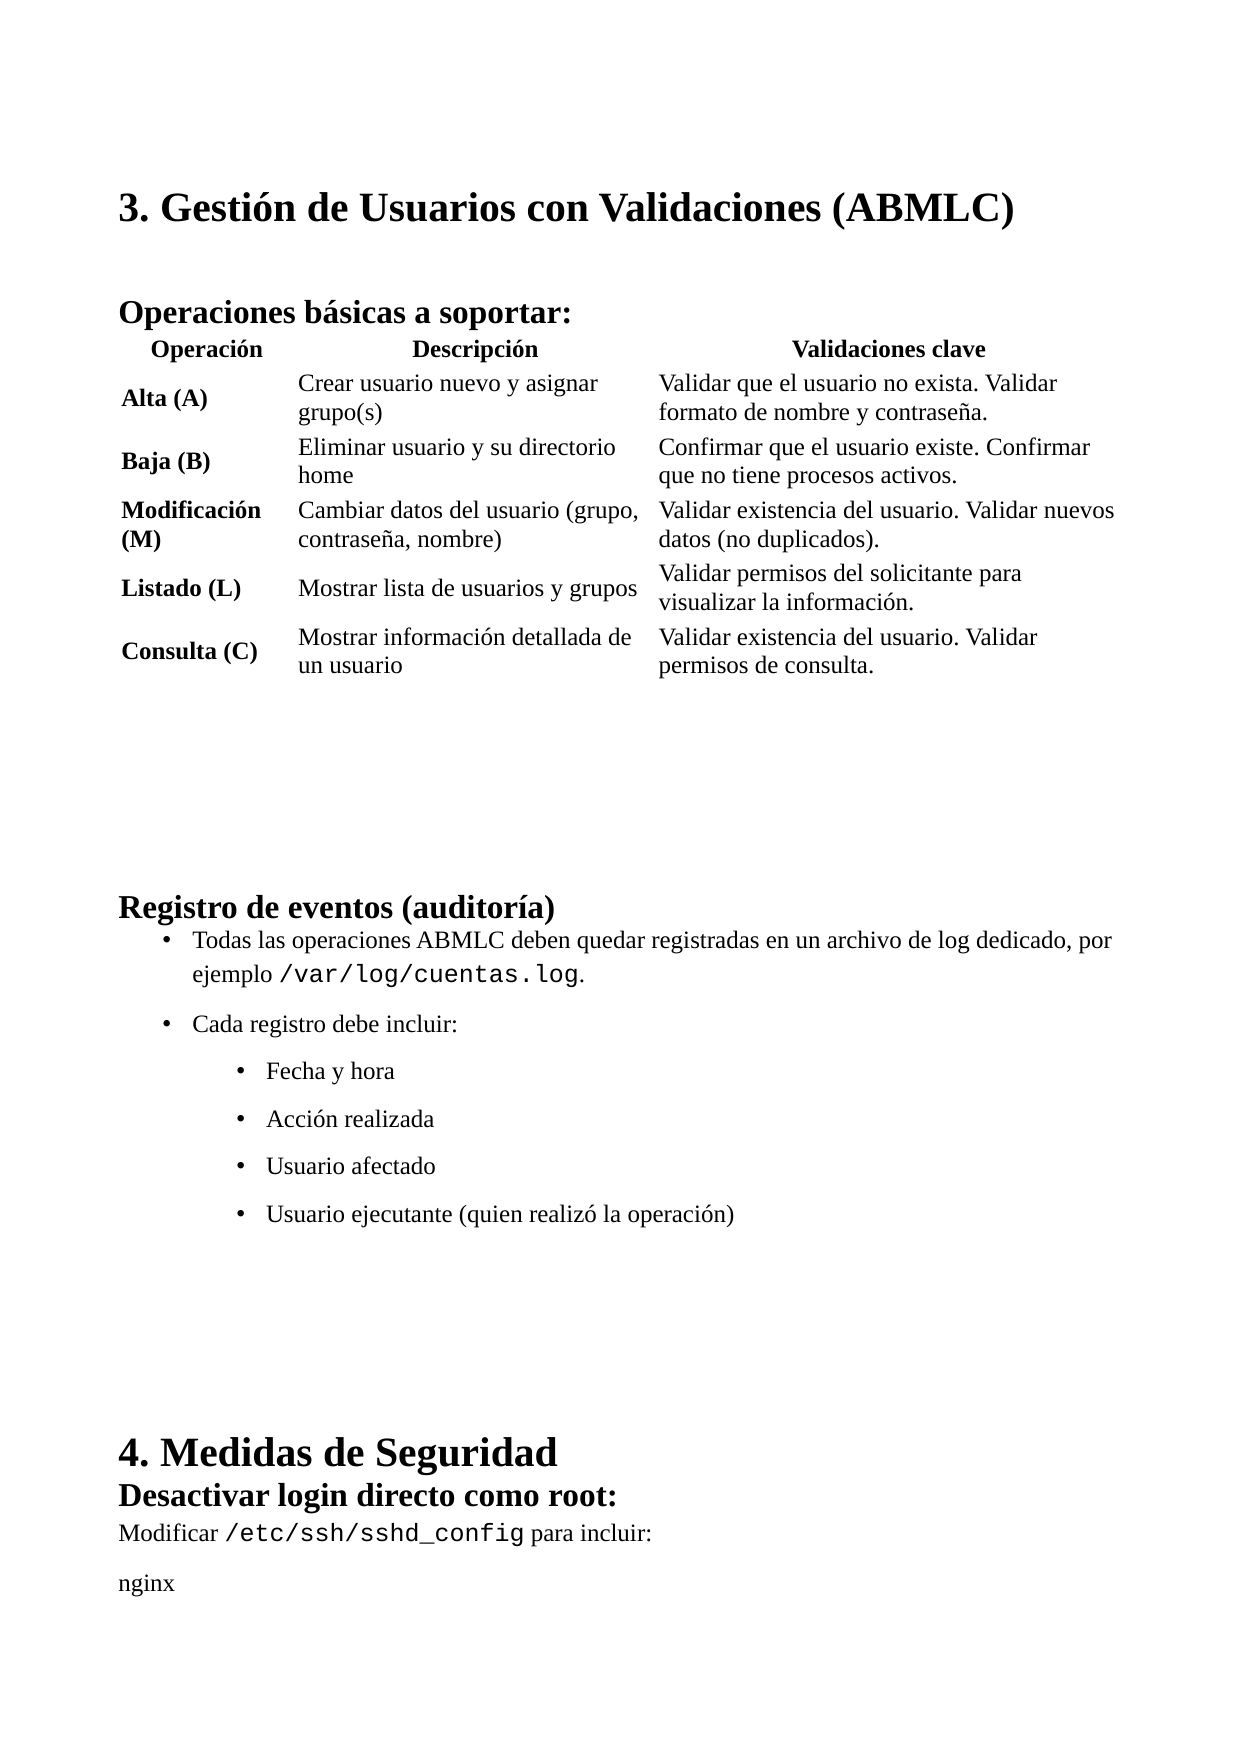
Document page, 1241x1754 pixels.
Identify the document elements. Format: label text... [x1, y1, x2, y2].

table_cell Confirmar que el usuario existe. Confirmar que no tiene procesos activos. [655, 429, 1122, 492]
list Cada registro debe incluir: [162, 1009, 1122, 1037]
table_cell Baja (B) [118, 429, 295, 492]
table_cell Consulta (C) [118, 619, 295, 682]
text Desactivar login directo como root: Modificar /etc/ssh/sshd_config para incluir: [118, 1475, 1122, 1548]
text nginx [118, 1568, 1122, 1596]
table_cell Listado (L) [118, 556, 295, 619]
table_cell Validar existencia del usuario. Validar permisos de consulta. [655, 619, 1122, 682]
subtitle 3. Gestión de Usuarios con Validaciones (ABMLC) [118, 182, 1122, 230]
table_cell Cambiar datos del usuario (grupo, contraseña, nombre) [295, 492, 655, 556]
list Usuario afectado [236, 1151, 1122, 1180]
subtitle 4. Medidas de Seguridad [118, 1427, 1122, 1475]
subtitle Registro de eventos (auditoría) [118, 887, 1122, 926]
table_cell Validar que el usuario no exista. Validar formato de nombre y contraseña. [655, 366, 1122, 429]
table_header Operación [118, 331, 295, 366]
list Fecha y hora [236, 1056, 1122, 1085]
table_cell Mostrar información detallada de un usuario [295, 619, 655, 682]
table_cell Modificación (M) [118, 492, 295, 556]
subtitle Operaciones básicas a soportar: [118, 293, 1122, 331]
table_cell Alta (A) [118, 366, 295, 429]
table_header Validaciones clave [655, 331, 1122, 366]
list Acción realizada [236, 1104, 1122, 1133]
table_cell Crear usuario nuevo y asignar grupo(s) [295, 366, 655, 429]
table_cell Validar permisos del solicitante para visualizar la información. [655, 556, 1122, 619]
table_cell Validar existencia del usuario. Validar nuevos datos (no duplicados). [655, 492, 1122, 556]
list Usuario ejecutante (quien realizó la operación) [236, 1199, 1122, 1228]
table_cell Eliminar usuario y su directorio home [295, 429, 655, 492]
table_cell Mostrar lista de usuarios y grupos [295, 556, 655, 619]
list Todas las operaciones ABMLC deben quedar registradas en un archivo de log dedicado, por ejemplo /var/log/cuentas.log. [162, 926, 1122, 989]
table_header Descripción [295, 331, 655, 366]
